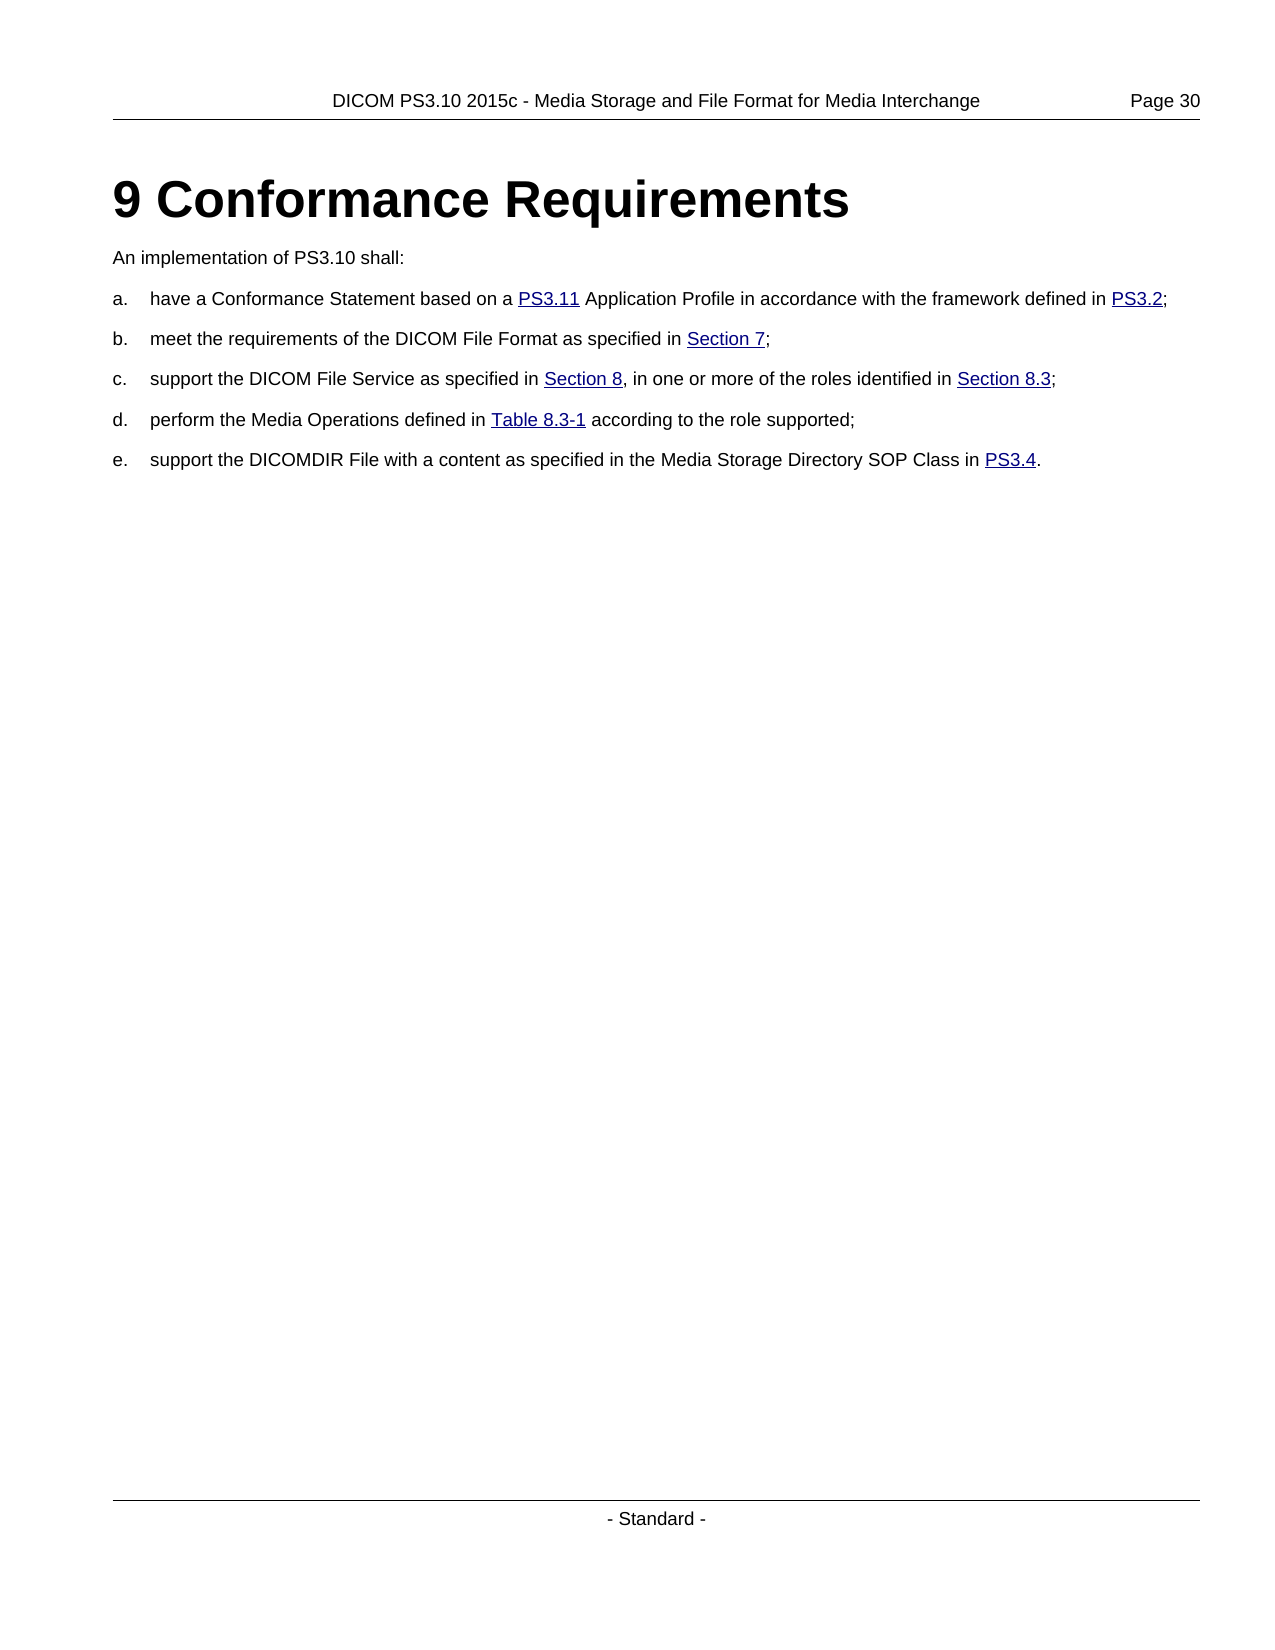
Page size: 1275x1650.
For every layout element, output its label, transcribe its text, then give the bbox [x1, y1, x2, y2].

list support the DICOMDIR File with a content as specified in the Media Storage Directory SOP Class in PS3.4. [112, 449, 1200, 470]
list perform the Media Operations defined in Table 8.3-1 according to the role supported; [112, 408, 1200, 430]
list support the DICOM File Service as specified in Section 8, in one or more of the roles identified in Section 8.3; [112, 368, 1200, 389]
list meet the requirements of the DICOM File Format as specified in Section 7; [112, 328, 1200, 349]
text An implementation of PS3.10 shall: [112, 247, 1200, 269]
text 9 Conformance Requirements [112, 169, 1200, 228]
list have a Conformance Statement based on a PS3.11 Application Profile in accordance with the framework defined in PS3.2; [112, 287, 1200, 309]
